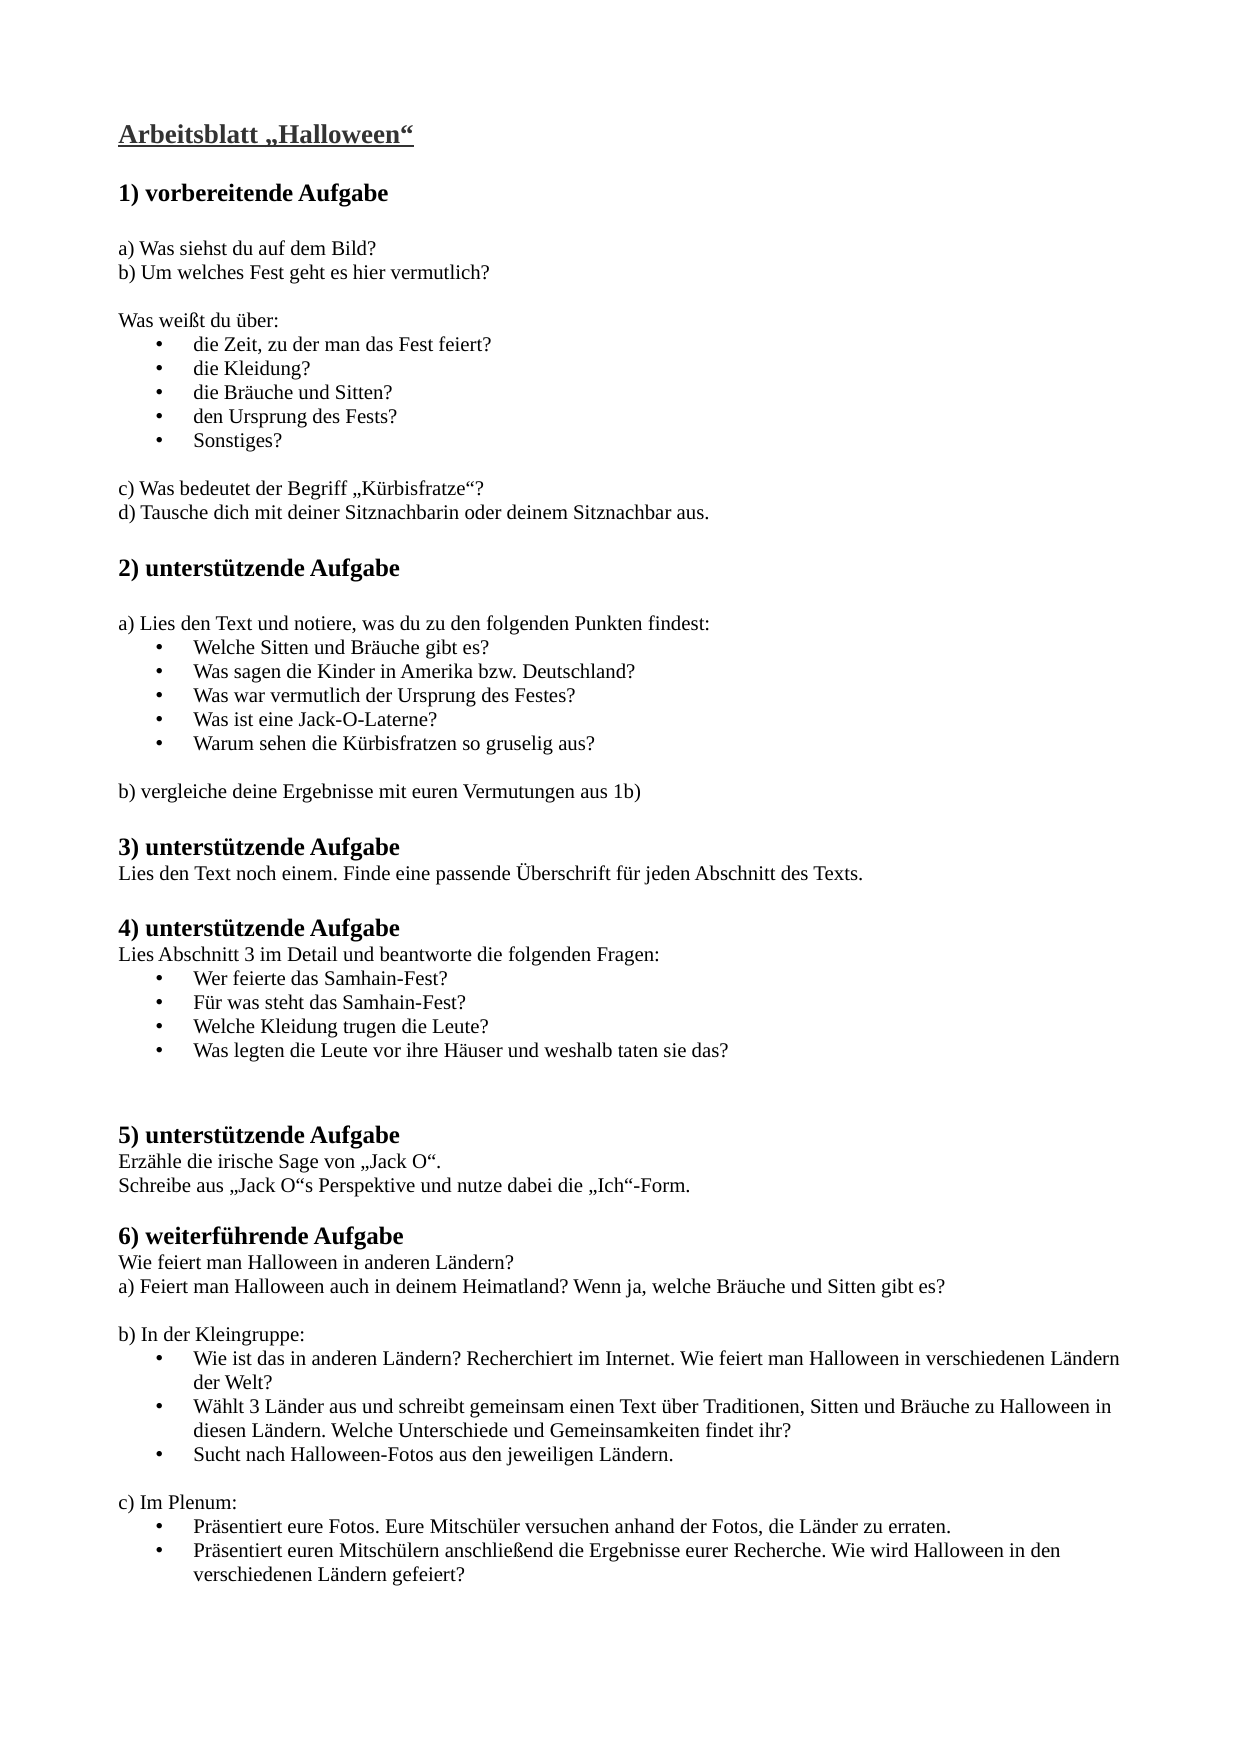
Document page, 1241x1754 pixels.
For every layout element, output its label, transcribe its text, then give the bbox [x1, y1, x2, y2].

text a) Feiert man Halloween auch in deinem Heimatland? Wenn ja, welche Bräuche und Sitten gibt es? [118, 1274, 1122, 1298]
list die Zeit, zu der man das Fest feiert? [156, 332, 1122, 356]
list Was sagen die Kinder in Amerika bzw. Deutschland? [156, 659, 1122, 683]
text Wie feiert man Halloween in anderen Ländern? [118, 1249, 1122, 1274]
text b) In der Kleingruppe: [118, 1322, 1122, 1346]
text b) Um welches Fest geht es hier vermutlich? [118, 259, 1122, 284]
text 5) unterstützende Aufgabe [118, 1120, 1122, 1149]
text Was weißt du über: [118, 308, 1122, 332]
list die Bräuche und Sitten? [156, 380, 1122, 404]
text b) vergleiche deine Ergebnisse mit euren Vermutungen aus 1b) [118, 779, 1122, 803]
list Präsentiert euren Mitschülern anschließend die Ergebnisse eurer Recherche. Wie wird Halloween in den verschiedenen Ländern gefeiert? [156, 1538, 1122, 1586]
list Was war vermutlich der Ursprung des Festes? [156, 683, 1122, 707]
text Lies den Text noch einem. Finde eine passende Überschrift für jeden Abschnitt des Texts. [118, 861, 1122, 884]
text a) Was siehst du auf dem Bild? [118, 236, 1122, 259]
list Sonstiges? [156, 428, 1122, 452]
text 3) unterstützende Aufgabe [118, 832, 1122, 861]
text 1) vorbereitende Aufgabe [118, 178, 1122, 207]
text Schreibe aus „Jack O“s Perspektive und nutze dabei die „Ich“-Form. [118, 1173, 1122, 1197]
text 6) weiterführende Aufgabe [118, 1221, 1122, 1249]
text 2) unterstützende Aufgabe [118, 553, 1122, 582]
list Was legten die Leute vor ihre Häuser und weshalb taten sie das? [156, 1038, 1122, 1062]
list Warum sehen die Kürbisfratzen so gruselig aus? [156, 731, 1122, 755]
text c) Im Plenum: [118, 1490, 1122, 1514]
list Für was steht das Samhain-Fest? [156, 990, 1122, 1014]
list Welche Sitten und Bräuche gibt es? [156, 634, 1122, 659]
text Arbeitsblatt „Halloween“ [118, 118, 1122, 149]
list den Ursprung des Fests? [156, 404, 1122, 428]
text a) Lies den Text und notiere, was du zu den folgenden Punkten findest: [118, 611, 1122, 634]
text Lies Abschnitt 3 im Detail und beantworte die folgenden Fragen: [118, 942, 1122, 966]
list Wie ist das in anderen Ländern? Recherchiert im Internet. Wie feiert man Halloween in verschiedenen Ländern der Welt? [156, 1346, 1122, 1394]
list Präsentiert eure Fotos. Eure Mitschüler versuchen anhand der Fotos, die Länder zu erraten. [156, 1514, 1122, 1538]
text 4) unterstützende Aufgabe [118, 913, 1122, 942]
list Was ist eine Jack-O-Laterne? [156, 707, 1122, 731]
list Wählt 3 Länder aus und schreibt gemeinsam einen Text über Traditionen, Sitten und Bräuche zu Halloween in diesen Ländern. Welche Unterschiede und Gemeinsamkeiten findet ihr? [156, 1394, 1122, 1442]
list die Kleidung? [156, 356, 1122, 380]
text c) Was bedeutet der Begriff „Kürbisfratze“? [118, 476, 1122, 500]
text d) Tausche dich mit deiner Sitznachbarin oder deinem Sitznachbar aus. [118, 500, 1122, 524]
text Erzähle die irische Sage von „Jack O“. [118, 1149, 1122, 1173]
list Wer feierte das Samhain-Fest? [156, 966, 1122, 990]
list Sucht nach Halloween-Fotos aus den jeweiligen Ländern. [156, 1442, 1122, 1466]
list Welche Kleidung trugen die Leute? [156, 1014, 1122, 1038]
